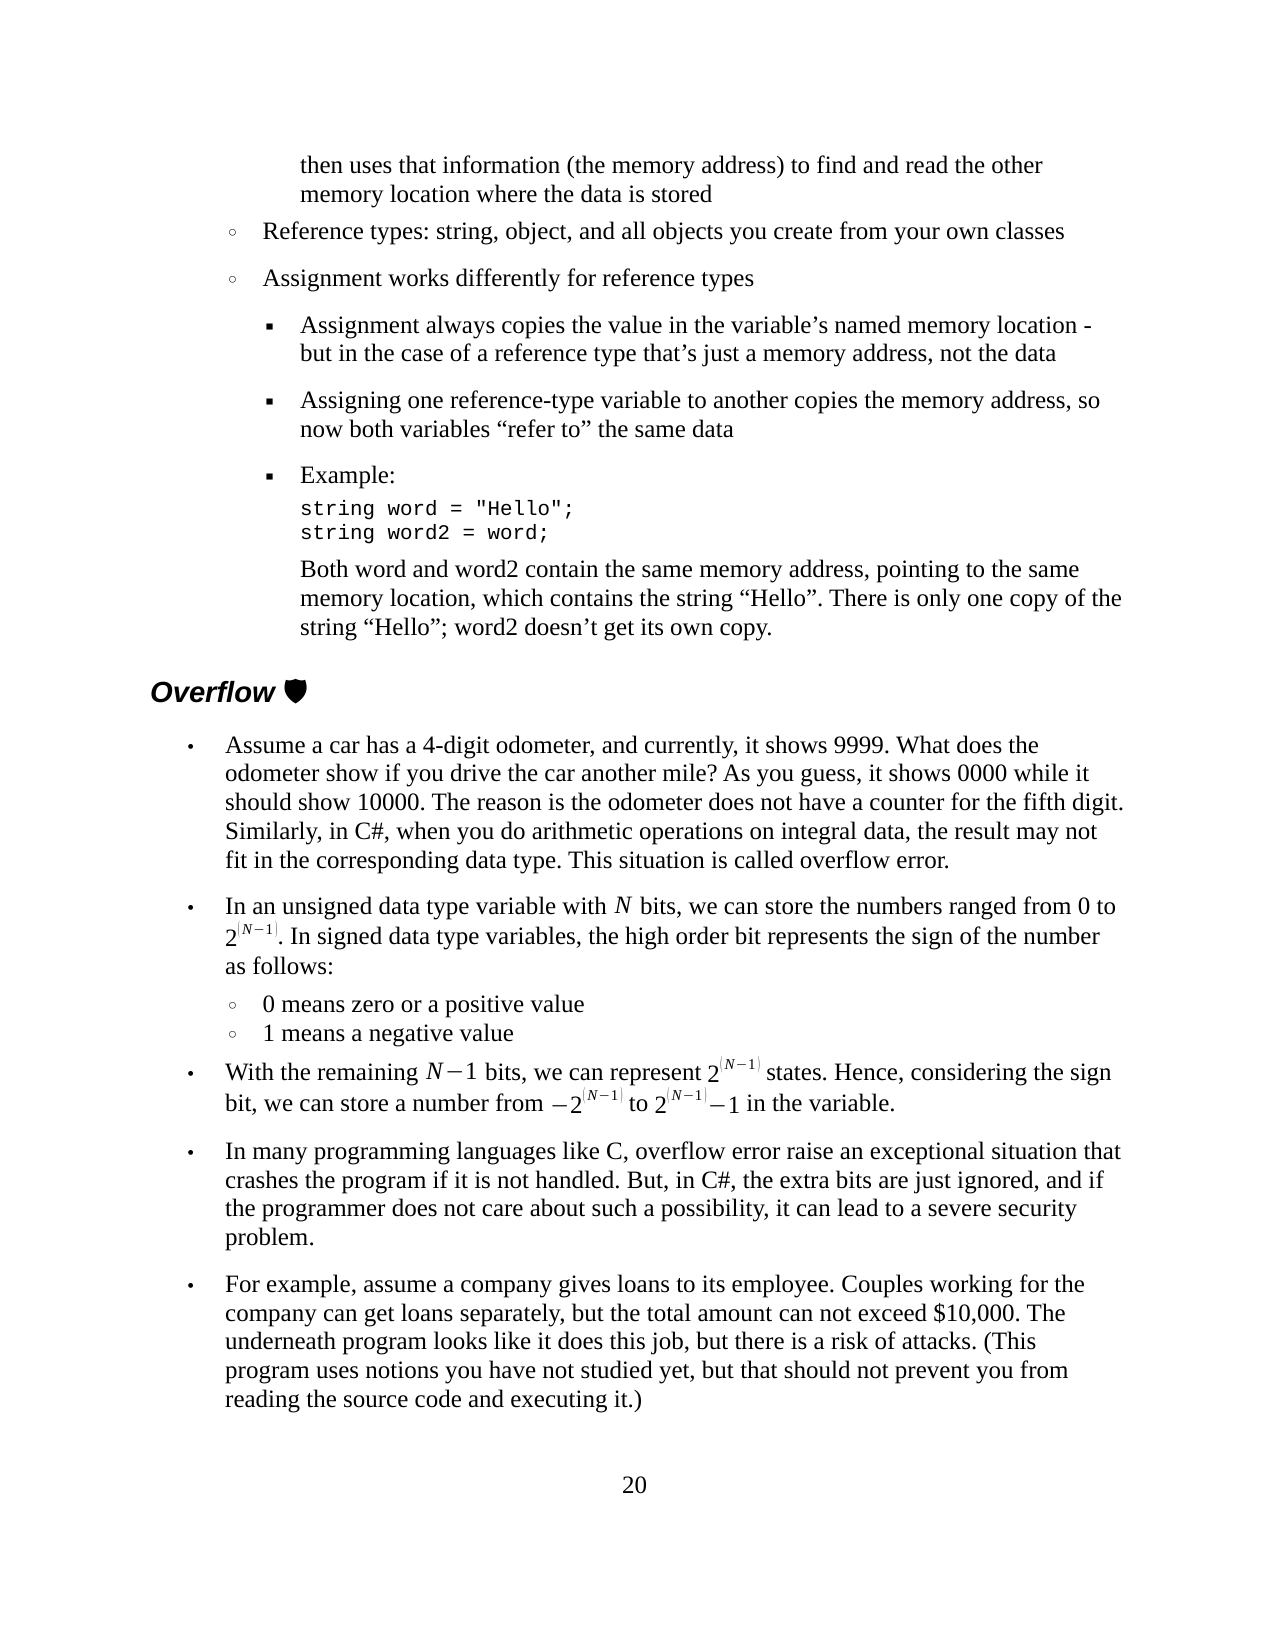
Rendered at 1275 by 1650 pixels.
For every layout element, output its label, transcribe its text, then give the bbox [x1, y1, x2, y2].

list Assigning one reference-type variable to another copies the memory address, so now both variables “refer to” the same data [262, 385, 1125, 443]
list string word2 = word; [262, 522, 1125, 546]
list Example: [262, 461, 1125, 489]
list In many programming languages like C, overflow error raise an exceptional situation that crashes the program if it is not handled. But, in C#, the extra bits are just ignored, and if the programmer does not care about such a possibility, it can lead to a severe security problem. [187, 1136, 1125, 1251]
list For example, assume a company gives loans to its employee. Couples working for the company can get loans separately, but the total amount can not exceed $10,000. The underneath program looks like it does this job, but there is a risk of attacks. (This program uses notions you have not studied yet, but that should not prevent you from reading the source code and executing it.) [187, 1269, 1125, 1413]
list Assignment works differently for reference types [225, 263, 1125, 292]
list Assume a car has a 4-digit odometer, and currently, it shows 9999. What does the odometer show if you drive the car another mile? As you guess, it shows 0000 while it should show 10000. The reason is the odometer does not have a counter for the fifth digit. Similarly, in C#, when you do arithmetic operations on integral data, the result may not fit in the corresponding data type. This situation is called overflow error. [187, 730, 1125, 873]
list 0 means zero or a positive value [225, 989, 1125, 1018]
subtitle Overflow 🛡 [150, 675, 1125, 708]
list then uses that information (the memory address) to find and read the other memory location where the data is stored [262, 150, 1125, 207]
list string word = "Hello"; [262, 498, 1125, 522]
list Both word and word2 contain the same memory address, pointing to the same memory location, which contains the string “Hello”. There is only one copy of the string “Hello”; word2 doesn’t get its own copy. [262, 554, 1125, 641]
list In an unsigned data type variable with bits, we can store the numbers ranged from 0 to . In signed data type variables, the high order bit represents the sign of the number as follows: [187, 891, 1125, 980]
list 1 means a negative value [225, 1018, 1125, 1047]
list With the remaining bits, we can represent states. Hence, considering the sign bit, we can store a number from to in the variable. [187, 1056, 1125, 1118]
list Reference types: string, object, and all objects you create from your own classes [225, 216, 1125, 245]
list Assignment always copies the value in the variable’s named memory location - but in the case of a reference type that’s just a memory address, not the data [262, 310, 1125, 367]
